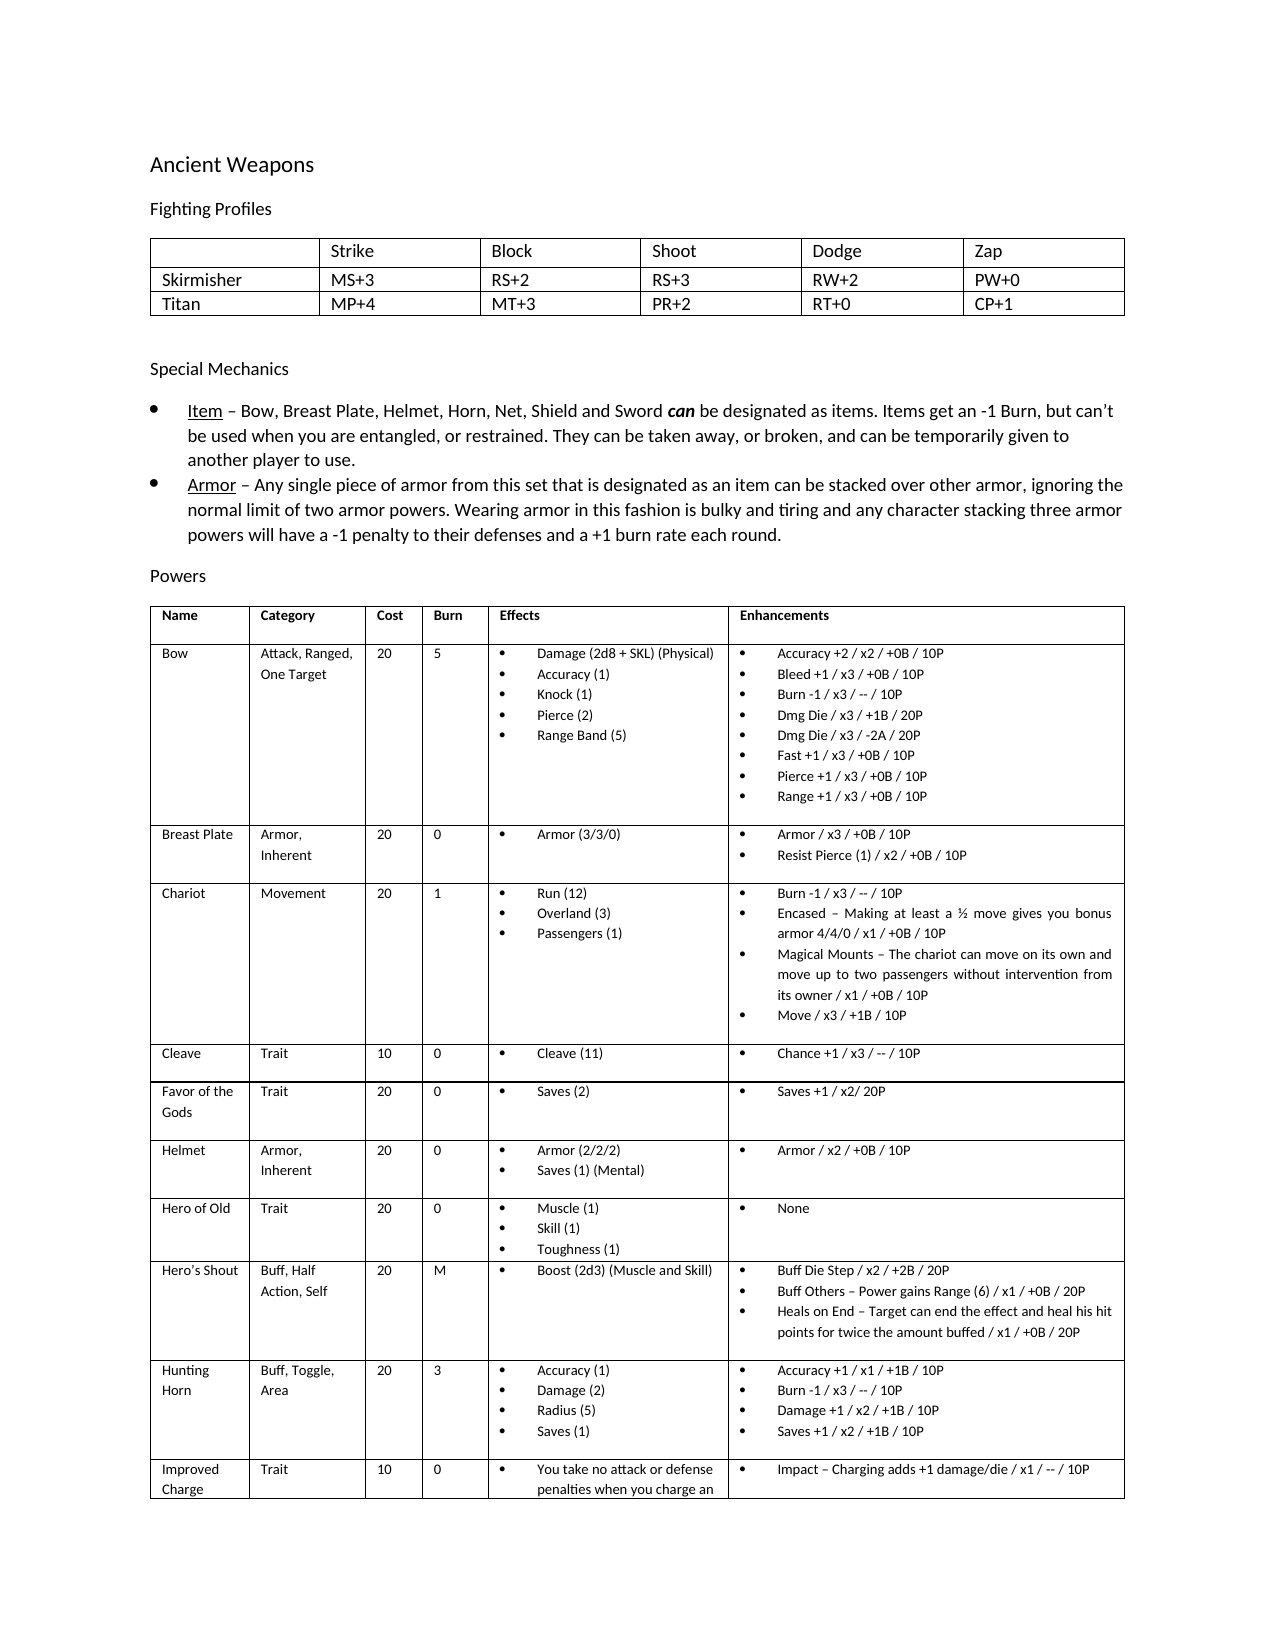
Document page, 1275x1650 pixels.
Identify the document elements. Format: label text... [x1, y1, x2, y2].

table_cell 10 [366, 1460, 422, 1498]
table_cell Armor, Inherent [250, 1141, 365, 1198]
table_cell 20 [366, 1262, 422, 1360]
text Powers [150, 564, 1125, 587]
table_header Enhancements [729, 607, 1124, 643]
table_cell MS+3 [320, 268, 480, 291]
table_cell 20 [366, 645, 422, 824]
table_header Name [151, 607, 249, 643]
table_cell Helmet [151, 1141, 249, 1198]
table_cell RS+2 [481, 268, 640, 291]
table_cell Titan [151, 292, 319, 315]
table_cell 5 [423, 645, 488, 824]
table_cell Muscle (1) Skill (1) Toughness (1) [489, 1199, 728, 1261]
table_cell 20 [366, 1141, 422, 1198]
table_cell PR+2 [641, 292, 801, 315]
table_cell Accuracy +1 / x1 / +1B / 10P Burn -1 / x3 / -- / 10P Damage +1 / x2 / +1B / 10P Saves +1 / x2 / +1B / 10P [729, 1361, 1124, 1459]
table_cell 20 [366, 1083, 422, 1140]
table_cell 0 [423, 1199, 488, 1261]
table_cell Armor (3/3/0) [489, 826, 728, 883]
table_cell Cleave [151, 1045, 249, 1081]
table_cell Buff Die Step / x2 / +2B / 20P Buff Others – Power gains Range (6) / x1 / +0B / 20P Heals on End – Target can end the effect and heal his hit points for twice the amount buffed / x1 / +0B / 20P [729, 1262, 1124, 1360]
text Fighting Profiles [150, 197, 1125, 220]
table_cell Trait [250, 1199, 365, 1261]
table_cell 20 [366, 884, 422, 1043]
list Armor – Any single piece of armor from this set that is designated as an item can be stacked over other armor, ignoring the normal limit of two armor powers. Wearing armor in this fashion is bulky and tiring and any character stacking three armor powers will have a -1 penalty to their defenses and a +1 burn rate each round. [150, 473, 1125, 546]
table_cell Armor, Inherent [250, 826, 365, 883]
table_cell Hunting Horn [151, 1361, 249, 1459]
table_cell Saves (2) [489, 1083, 728, 1140]
table_cell RS+3 [641, 268, 801, 291]
table_cell Trait [250, 1460, 365, 1498]
table_cell Buff, Half Action, Self [250, 1262, 365, 1360]
table_cell 3 [423, 1361, 488, 1459]
table_header Zap [964, 239, 1124, 267]
table_cell 1 [423, 884, 488, 1043]
table_cell Improved Charge [151, 1460, 249, 1498]
table_cell Skirmisher [151, 268, 319, 291]
table_cell Accuracy +2 / x2 / +0B / 10P Bleed +1 / x3 / +0B / 10P Burn -1 / x3 / -- / 10P Dmg Die / x3 / +1B / 20P Dmg Die / x3 / -2A / 20P Fast +1 / x3 / +0B / 10P Pierce +1 / x3 / +0B / 10P Range +1 / x3 / +0B / 10P [729, 645, 1124, 824]
table_cell RT+0 [802, 292, 963, 315]
table_header Block [481, 239, 640, 267]
table_header Dodge [802, 239, 963, 267]
table_cell Cleave (11) [489, 1045, 728, 1081]
table_cell 20 [366, 1199, 422, 1261]
table_cell Favor of the Gods [151, 1083, 249, 1140]
table_cell Chariot [151, 884, 249, 1043]
table_cell Hero of Old [151, 1199, 249, 1261]
table_cell 0 [423, 826, 488, 883]
table_cell Breast Plate [151, 826, 249, 883]
table_cell 0 [423, 1045, 488, 1081]
table_header Shoot [641, 239, 801, 267]
table_header Category [250, 607, 365, 643]
table_cell MP+4 [320, 292, 480, 315]
table_cell Armor / x2 / +0B / 10P [729, 1141, 1124, 1198]
table_cell Impact – Charging adds +1 damage/die / x1 / -- / 10P [729, 1460, 1124, 1498]
table_cell Attack, Ranged, One Target [250, 645, 365, 824]
table_cell Accuracy (1) Damage (2) Radius (5) Saves (1) [489, 1361, 728, 1459]
table_cell Saves +1 / x2/ 20P [729, 1083, 1124, 1140]
table_cell M [423, 1262, 488, 1360]
table_cell Trait [250, 1083, 365, 1140]
table_cell None [729, 1199, 1124, 1261]
table_cell Damage (2d8 + SKL) (Physical) Accuracy (1) Knock (1) Pierce (2) Range Band (5) [489, 645, 728, 824]
table_header Cost [366, 607, 422, 643]
table_header Effects [489, 607, 728, 643]
table_cell Hero’s Shout [151, 1262, 249, 1360]
table_cell Movement [250, 884, 365, 1043]
table_cell Burn -1 / x3 / -- / 10P Encased – Making at least a ½ move gives you bonus armor 4/4/0 / x1 / +0B / 10P Magical Mounts – The chariot can move on its own and move up to two passengers without intervention from its owner / x1 / +0B / 10P Move / x3 / +1B / 10P [729, 884, 1124, 1043]
table_cell You take no attack or defense penalties when you charge an [489, 1460, 728, 1498]
table_cell 0 [423, 1083, 488, 1140]
table_cell 10 [366, 1045, 422, 1081]
table_cell Armor (2/2/2) Saves (1) (Mental) [489, 1141, 728, 1198]
text Ancient Weapons [150, 150, 1125, 178]
table_cell Run (12) Overland (3) Passengers (1) [489, 884, 728, 1043]
table_cell Boost (2d3) (Muscle and Skill) [489, 1262, 728, 1360]
table_header Burn [423, 607, 488, 643]
table_cell 0 [423, 1460, 488, 1498]
table_header Strike [320, 239, 480, 267]
table_cell 20 [366, 1361, 422, 1459]
table_cell 20 [366, 826, 422, 883]
table_cell PW+0 [964, 268, 1124, 291]
table_header [151, 239, 319, 267]
table_cell Chance +1 / x3 / -- / 10P [729, 1045, 1124, 1081]
table_cell RW+2 [802, 268, 963, 291]
table_cell Armor / x3 / +0B / 10P Resist Pierce (1) / x2 / +0B / 10P [729, 826, 1124, 883]
table_cell Buff, Toggle, Area [250, 1361, 365, 1459]
list Item – Bow, Breast Plate, Helmet, Horn, Net, Shield and Sword can be designated as items. Items get an -1 Burn, but can’t be used when you are entangled, or restrained. They can be taken away, or broken, and can be temporarily given to another player to use. [150, 399, 1125, 471]
table_cell Trait [250, 1045, 365, 1081]
table_cell CP+1 [964, 292, 1124, 315]
text Special Mechanics [150, 358, 1125, 381]
table_cell MT+3 [481, 292, 640, 315]
table_cell Bow [151, 645, 249, 824]
table_cell 0 [423, 1141, 488, 1198]
